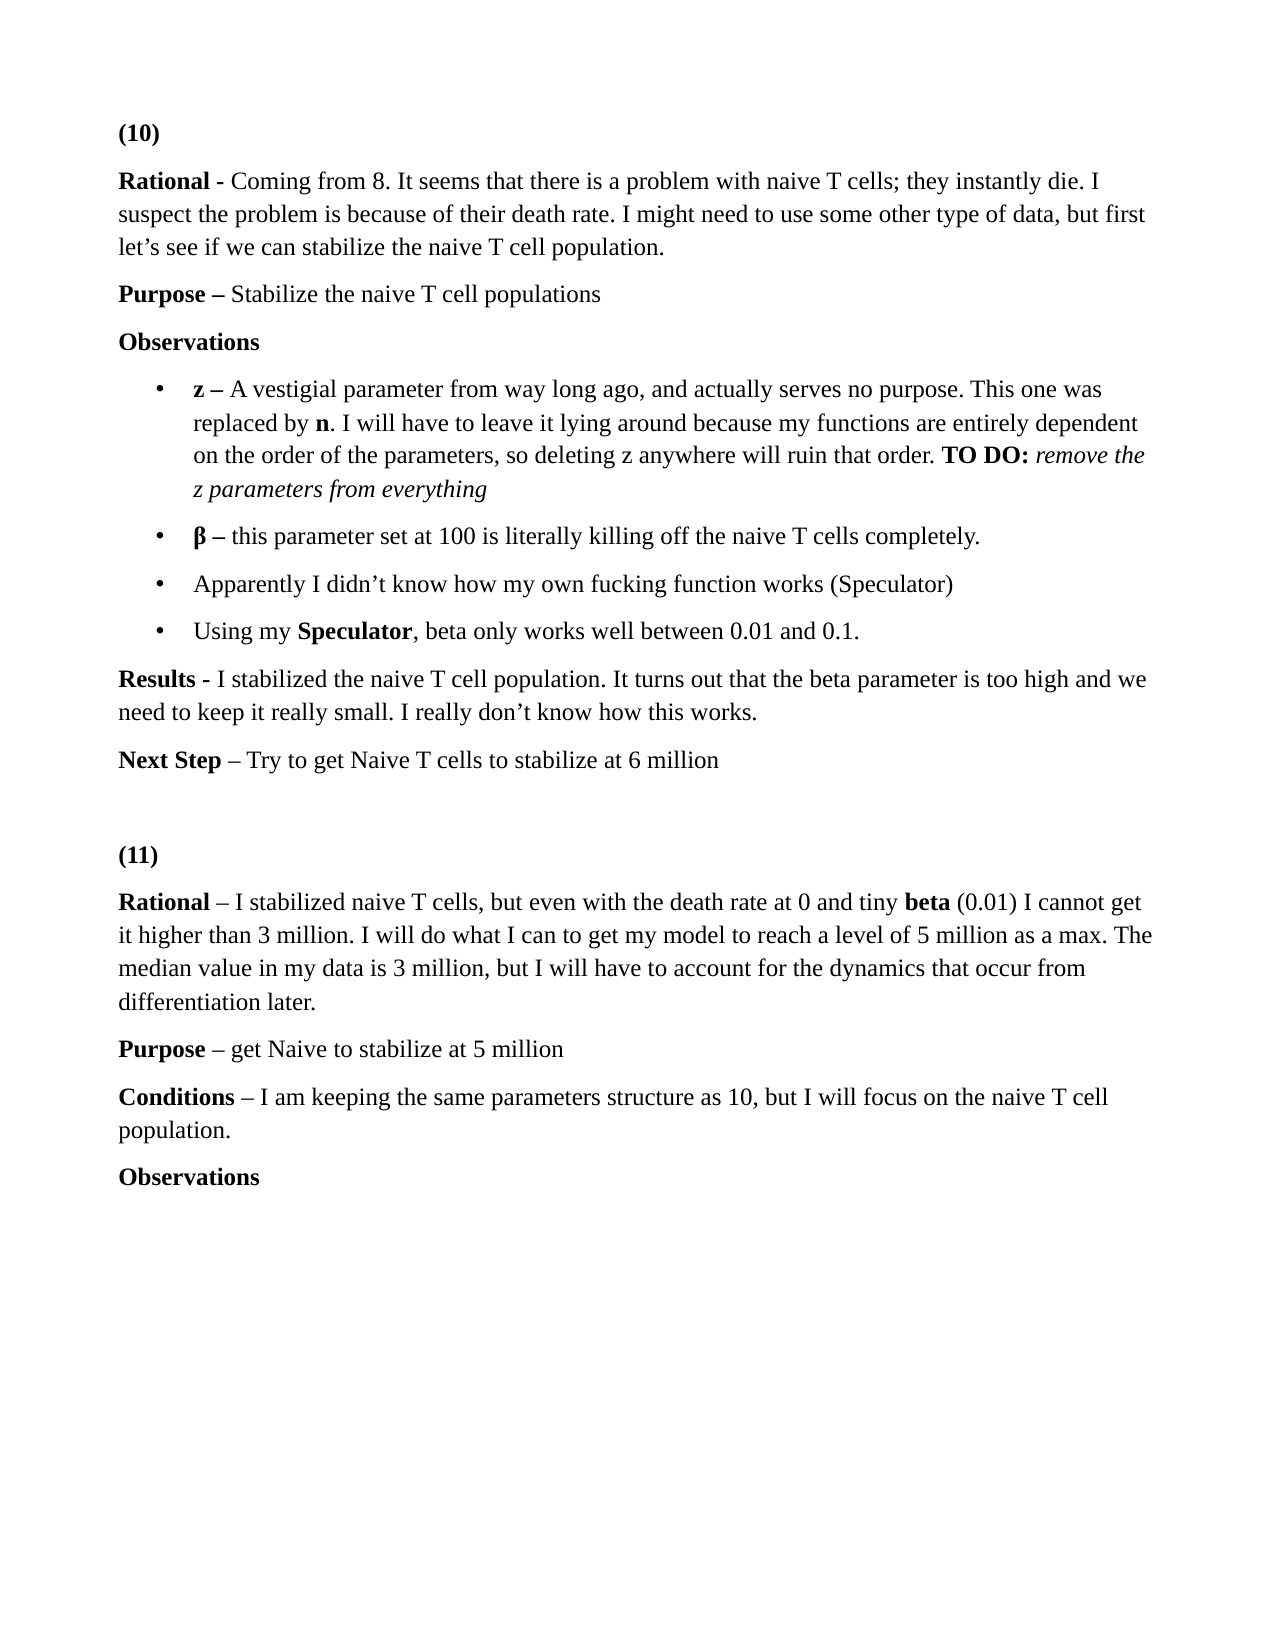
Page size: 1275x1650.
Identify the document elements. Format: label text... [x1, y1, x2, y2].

text Rational - Coming from 8. It seems that there is a problem with naive T cells; they instantly die. I suspect the problem is because of their death rate. I might need to use some other type of data, but first let’s see if we can stabilize the naive T cell population. [118, 166, 1157, 261]
text Results - I stabilized the naive T cell population. It turns out that the beta parameter is too high and we need to keep it really small. I really don’t know how this works. [118, 664, 1157, 726]
text Observations [118, 1162, 1157, 1191]
text Next Step – Try to get Naive T cells to stabilize at 6 million [118, 745, 1157, 773]
list β – this parameter set at 100 is literally killing off the naive T cells completely. [156, 521, 1157, 550]
list Using my Speculator, beta only works well between 0.01 and 0.1. [156, 616, 1157, 645]
text (10) [118, 118, 1157, 147]
text Purpose – Stabilize the naive T cell populations [118, 279, 1157, 308]
text Observations [118, 327, 1157, 356]
list Apparently I didn’t know how my own fucking function works (Speculator) [156, 569, 1157, 598]
text Conditions – I am keeping the same parameters structure as 10, but I will focus on the naive T cell population. [118, 1082, 1157, 1143]
text Purpose – get Naive to stabilize at 5 million [118, 1034, 1157, 1063]
text Rational – I stabilized naive T cells, but even with the death rate at 0 and tiny beta (0.01) I cannot get it higher than 3 million. I will do what I can to get my model to reach a level of 5 million as a max. The median value in my data is 3 million, but I will have to account for the dynamics that occur from differentiation later. [118, 887, 1157, 1015]
text (11) [118, 840, 1157, 869]
list z – A vestigial parameter from way long ago, and actually serves no purpose. This one was replaced by n. I will have to leave it lying around because my functions are entirely dependent on the order of the parameters, so deleting z anywhere will ruin that order. TO DO: remove the z parameters from everything [156, 374, 1157, 502]
